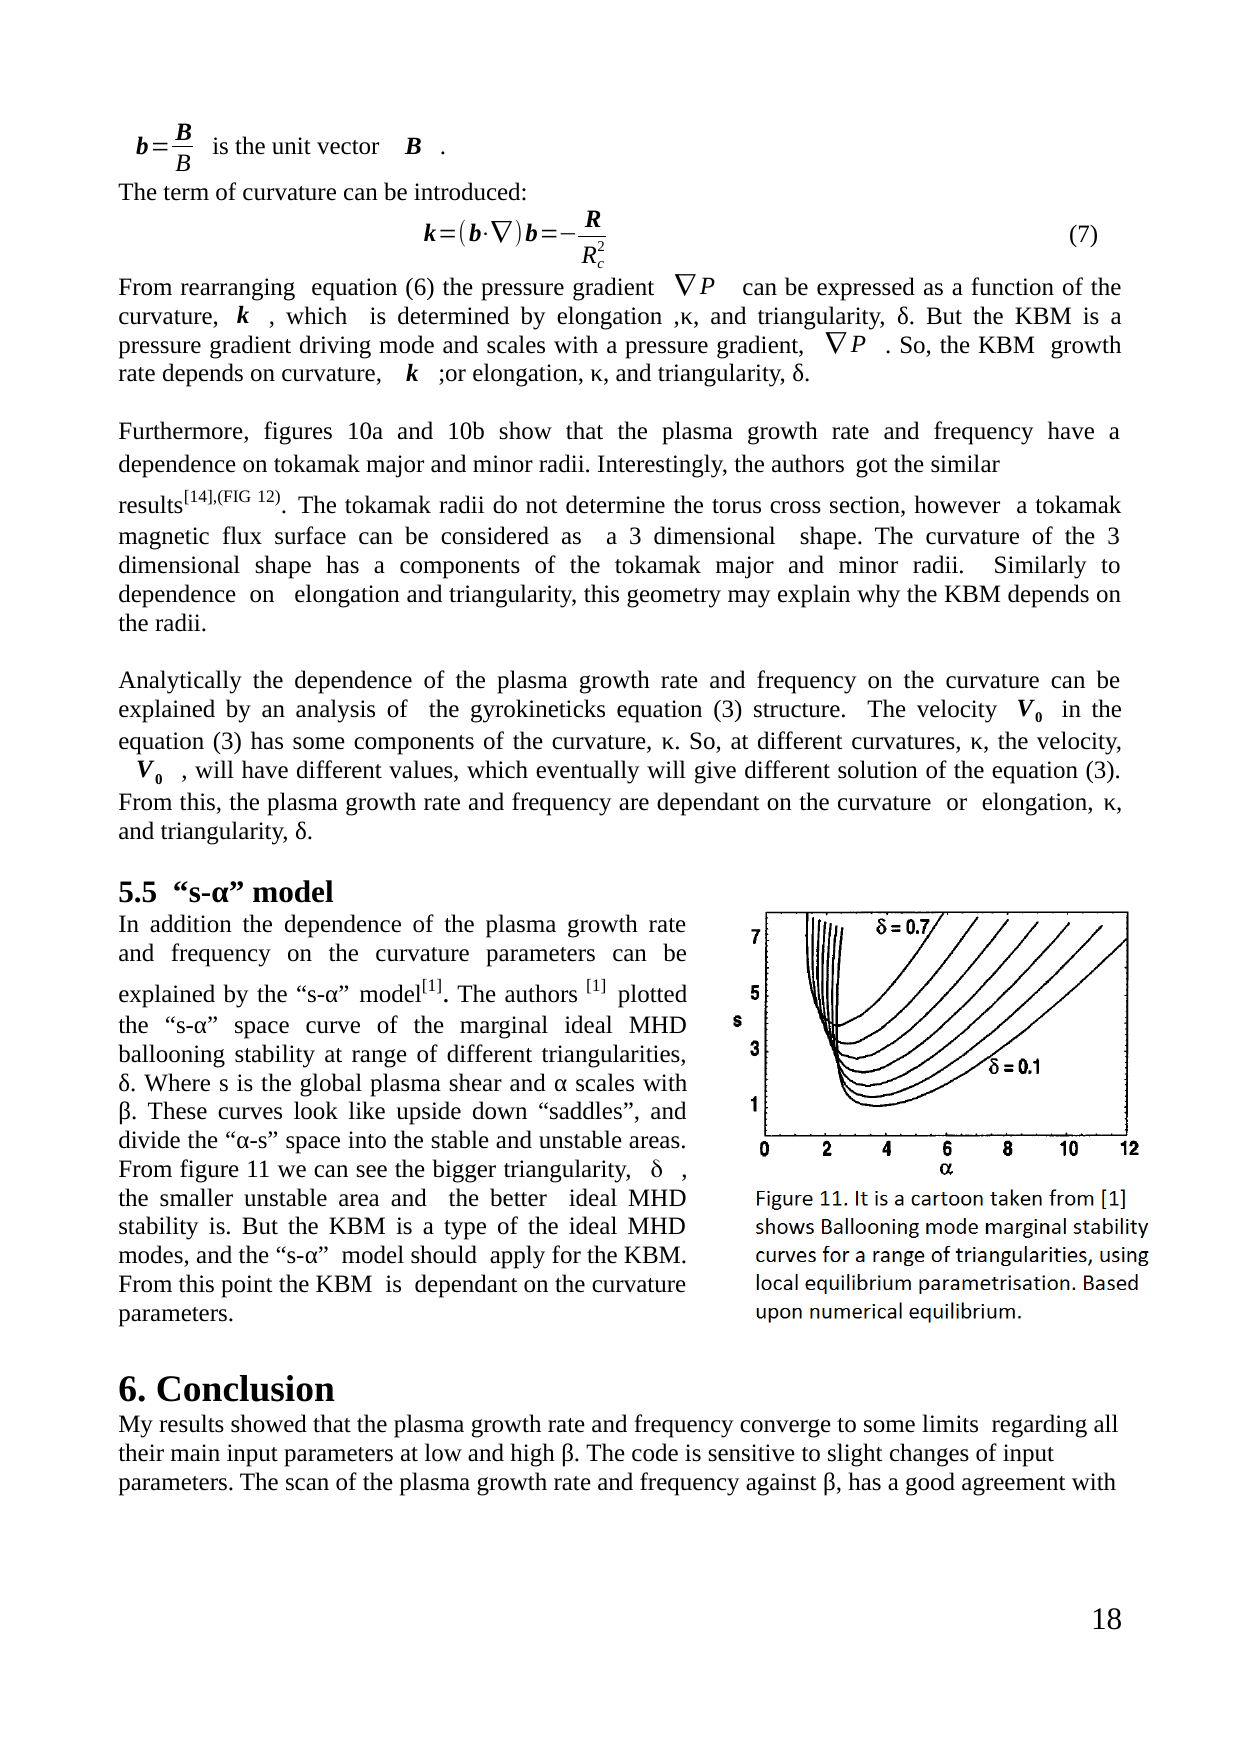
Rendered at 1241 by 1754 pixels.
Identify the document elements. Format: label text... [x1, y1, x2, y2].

text Analytically the dependence of the plasma growth rate and frequency on the curvature can be explained by an analysis of the gyrokineticks equation (3) structure. The velocityin the equation (3) has some components of the curvature, κ. So, at different curvatures, κ, the velocity, , will have different values, which eventually will give different solution of the equation (3). From this, the plasma growth rate and frequency are dependant on the curvature or elongation, κ, and triangularity, δ. [118, 665, 1122, 845]
text 6. Conclusion [118, 1366, 1122, 1409]
text (7) [118, 206, 1122, 272]
text is the unit vector . [118, 118, 1122, 177]
text The term of curvature can be introduced: [118, 177, 1122, 206]
picture [687, 891, 1167, 1341]
text In addition the dependence of the plasma growth rate and frequency on the curvature parameters can be explained by the “s-α” model[1]. The authors [1] plotted the “s-α” space curve of the marginal ideal MHD ballooning stability at range of different triangularities, δ. Where s is the global plasma shear and α scales with β. These curves look like upside down “saddles”, and divide the “α-s” space into the stable and unstable areas. From figure 11 we can see the bigger triangularity,, the smaller unstable area and the better ideal MHD stability is. But the KBM is a type of the ideal MHD modes, and the “s-α” model should apply for the KBM. From this point the KBM is dependant on the curvature parameters. [118, 909, 687, 1326]
text Furthermore, figures 10a and 10b show that the plasma growth rate and frequency have a dependence on tokamak major and minor radii. Interestingly, the authors got the similar [118, 416, 1122, 478]
text My results showed that the plasma growth rate and frequency converge to some limits regarding all their main input parameters at low and high β. The code is sensitive to slight changes of input parameters. The scan of the plasma growth rate and frequency against β, has a good agreement with [118, 1409, 1122, 1496]
text From rearranging equation (6) the pressure gradient can be expressed as a function of the curvature,, which is determined by elongation ,κ, and triangularity, δ. But the KBM is a pressure gradient driving mode and scales with a pressure gradient,. So, the KBM growth rate depends on curvature, ;or elongation, κ, and triangularity, δ. [118, 272, 1122, 387]
text results[14],(FIG 12). The tokamak radii do not determine the torus cross section, however a tokamak magnetic flux surface can be considered as a 3 dimensional shape. The curvature of the 3 dimensional shape has a components of the tokamak major and minor radii. Similarly to dependence on elongation and triangularity, this geometry may explain why the KBM depends on the radii. [118, 478, 1122, 636]
text 5.5 “s-α” model [118, 874, 1122, 909]
